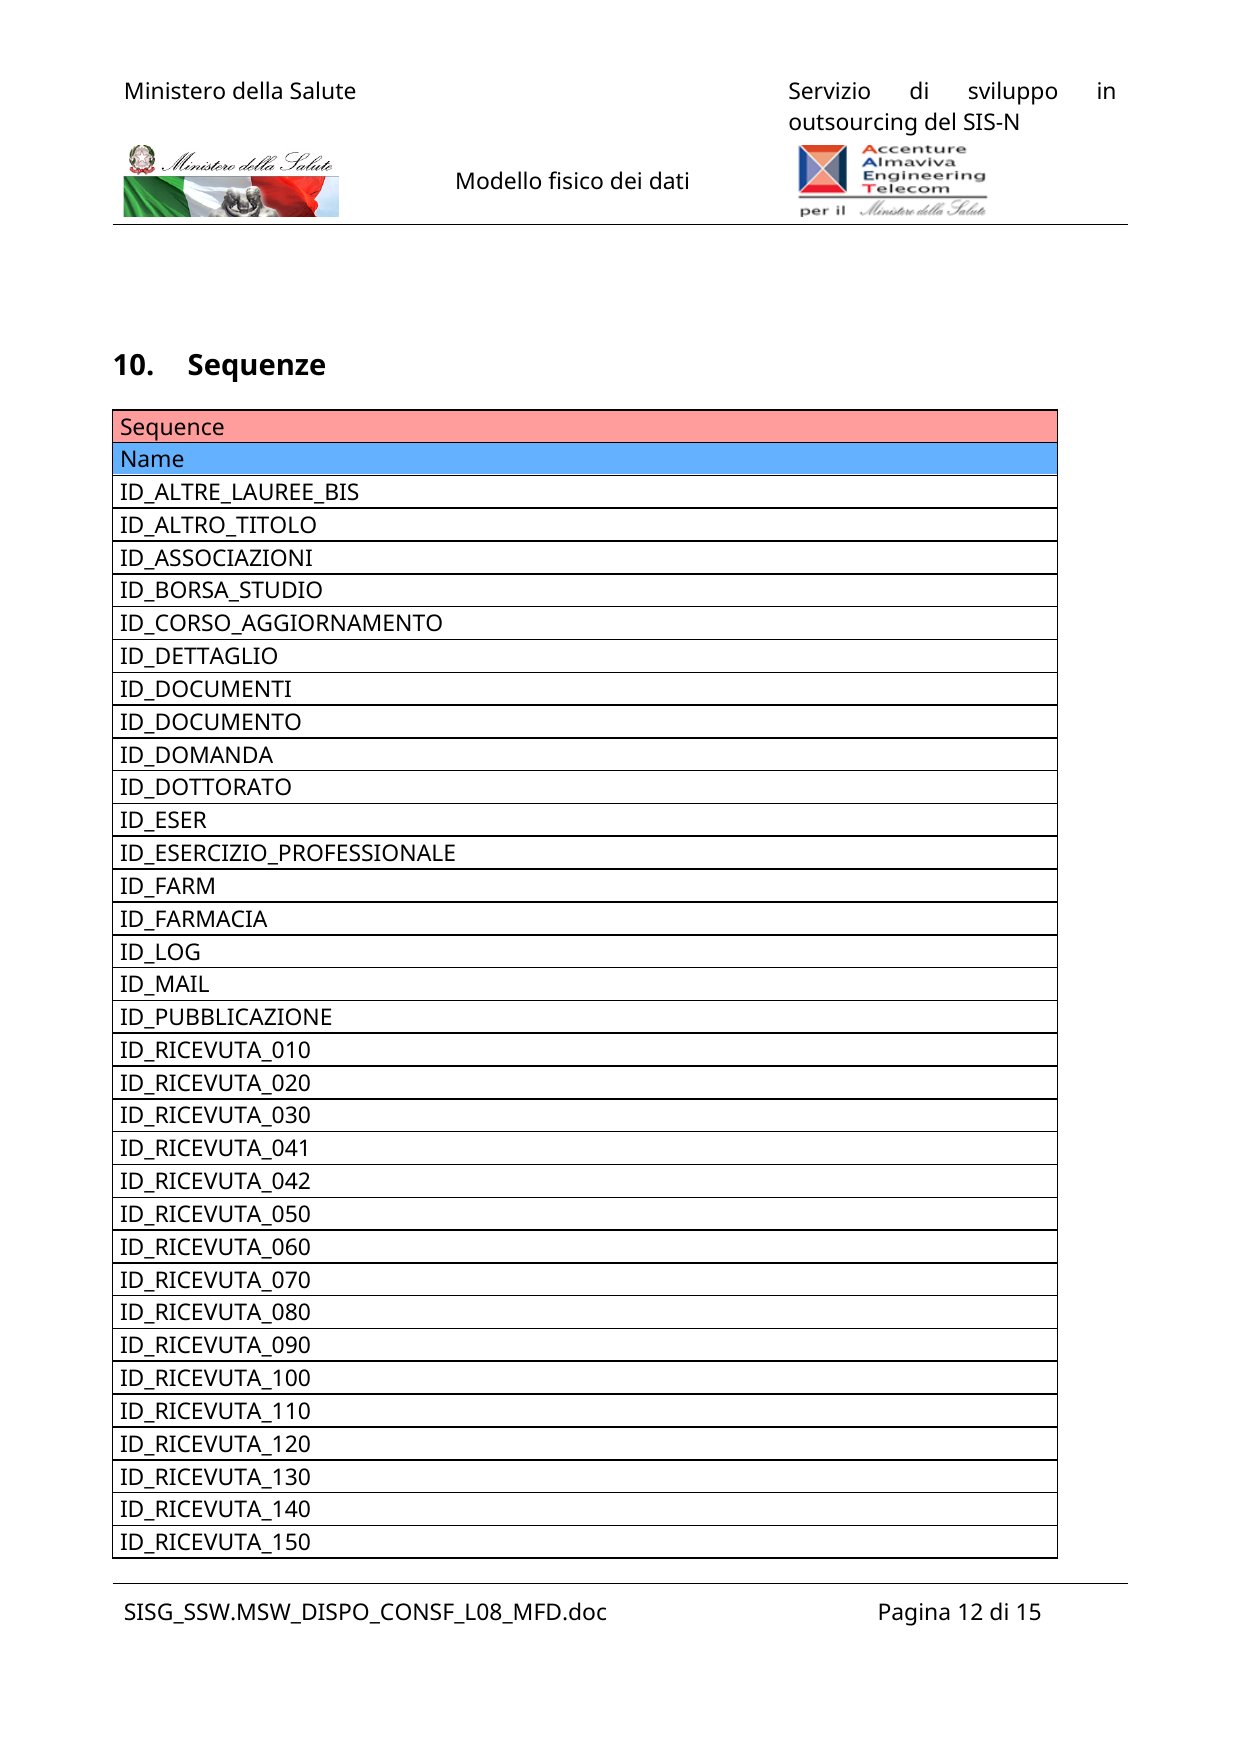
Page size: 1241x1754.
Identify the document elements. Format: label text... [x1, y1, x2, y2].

table_cell ID_RICEVUTA_090 [113, 1329, 1057, 1360]
table_cell ID_RICEVUTA_050 [113, 1198, 1057, 1229]
table_cell ID_RICEVUTA_041 [113, 1132, 1057, 1163]
table_cell ID_RICEVUTA_130 [113, 1461, 1057, 1492]
table_cell ID_DOTTORATO [113, 771, 1057, 803]
table_cell ID_ALTRO_TITOLO [113, 509, 1057, 540]
table_cell ID_RICEVUTA_060 [113, 1231, 1057, 1262]
table_cell ID_ASSOCIAZIONI [113, 542, 1057, 573]
table_cell ID_MAIL [113, 968, 1057, 999]
table_cell Name [113, 443, 1057, 474]
subtitle Sequenze [112, 344, 1128, 384]
table_cell ID_RICEVUTA_110 [113, 1395, 1057, 1426]
table_cell ID_RICEVUTA_140 [113, 1493, 1057, 1524]
table_cell ID_RICEVUTA_042 [113, 1165, 1057, 1196]
table_cell ID_RICEVUTA_020 [113, 1067, 1057, 1098]
table_cell ID_RICEVUTA_120 [113, 1428, 1057, 1459]
table_cell ID_DOCUMENTI [113, 673, 1057, 704]
table_cell ID_RICEVUTA_010 [113, 1034, 1057, 1065]
table_cell ID_DETTAGLIO [113, 640, 1057, 671]
table_cell ID_FARM [113, 870, 1057, 901]
table_cell ID_DOMANDA [113, 739, 1057, 770]
table_cell ID_RICEVUTA_100 [113, 1362, 1057, 1393]
table_cell ID_CORSO_AGGIORNAMENTO [113, 607, 1057, 638]
table_cell ID_RICEVUTA_080 [113, 1296, 1057, 1328]
table_cell ID_PUBBLICAZIONE [113, 1001, 1057, 1032]
table_cell ID_BORSA_STUDIO [113, 575, 1057, 606]
table_cell ID_FARMACIA [113, 903, 1057, 934]
table_header Sequence [113, 411, 1057, 442]
table_cell ID_RICEVUTA_150 [113, 1526, 1057, 1557]
table_cell ID_ESERCIZIO_PROFESSIONALE [113, 837, 1057, 868]
table_cell ID_RICEVUTA_070 [113, 1264, 1057, 1295]
table_cell ID_LOG [113, 936, 1057, 967]
table_cell ID_ESER [113, 804, 1057, 835]
table_cell ID_RICEVUTA_030 [113, 1100, 1057, 1131]
table_cell ID_DOCUMENTO [113, 706, 1057, 737]
table_cell ID_ALTRE_LAUREE_BIS [113, 476, 1057, 507]
